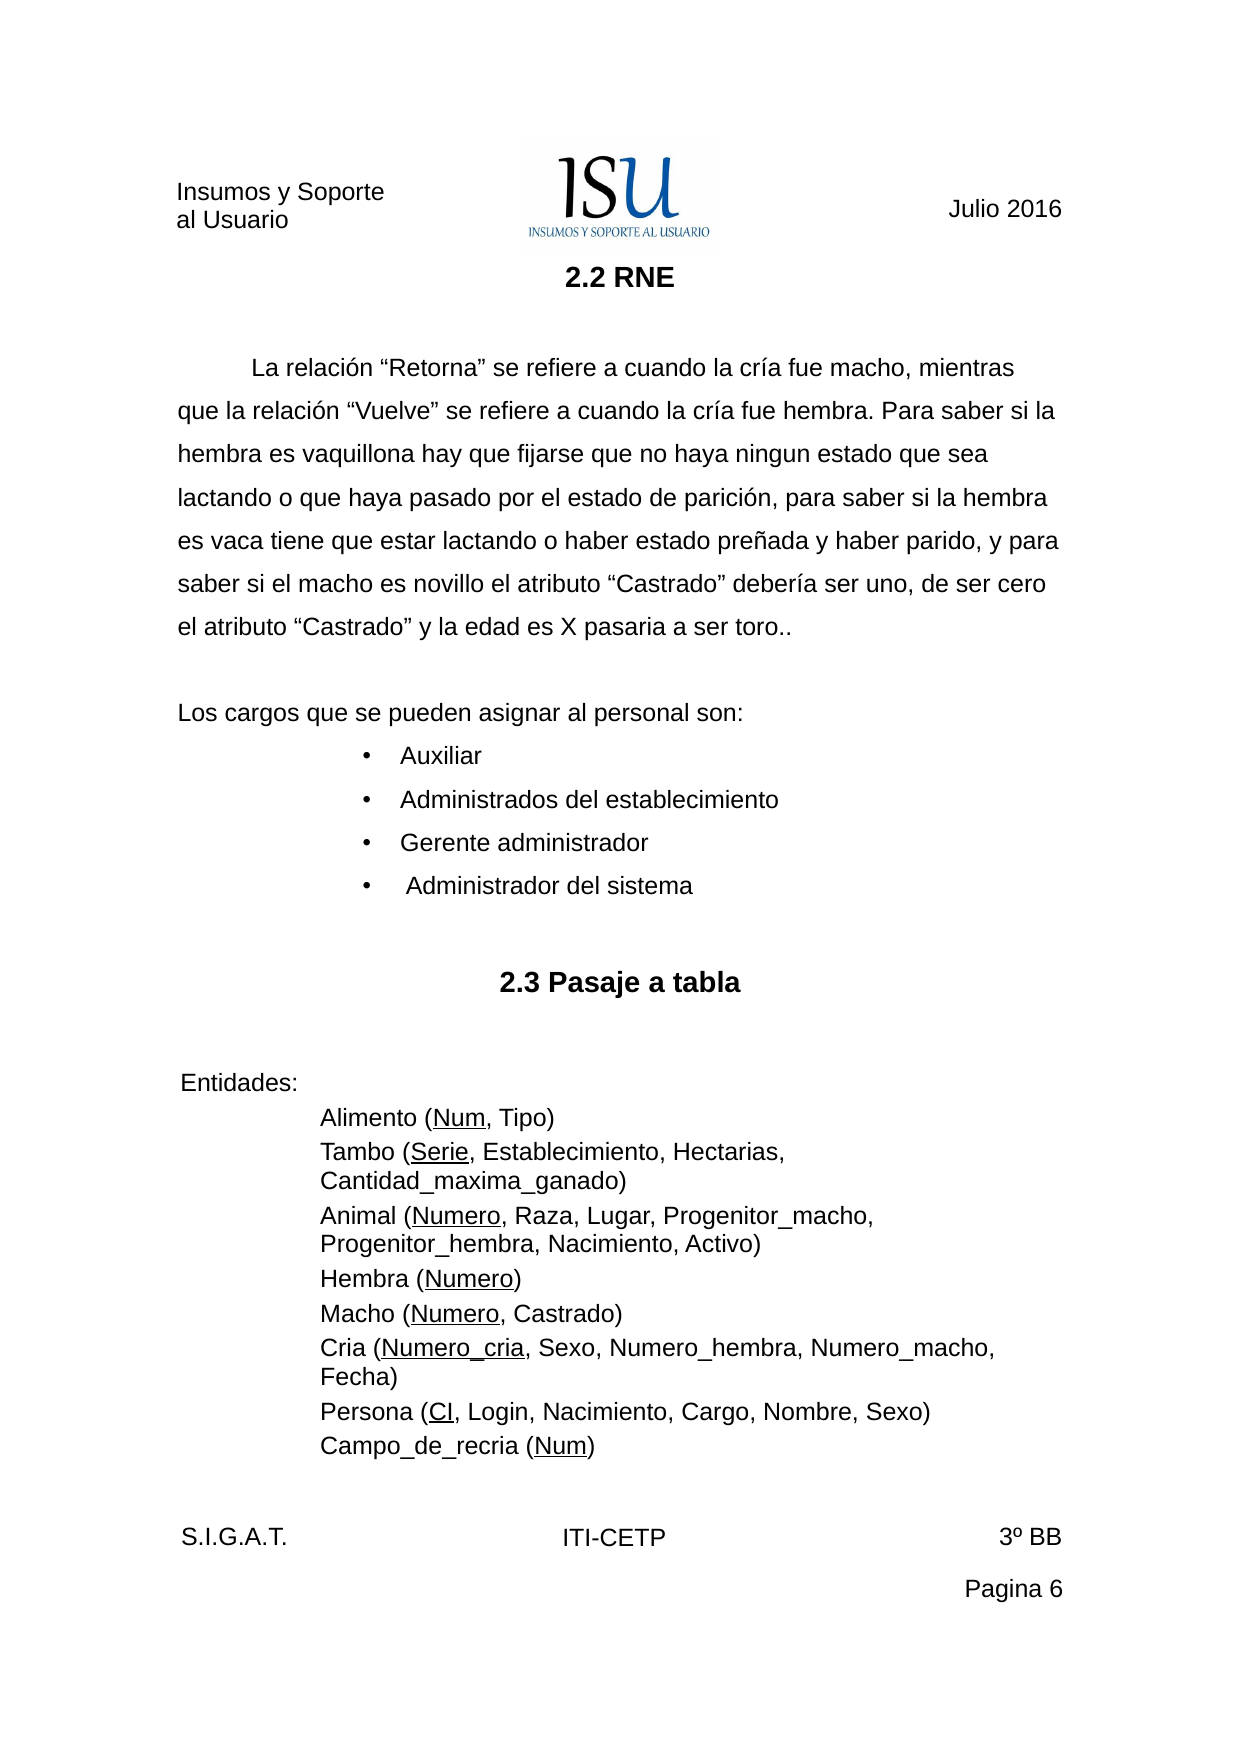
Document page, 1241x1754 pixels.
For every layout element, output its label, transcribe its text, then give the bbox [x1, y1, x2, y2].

table_cell [177, 1261, 317, 1296]
table_header Entidades: [177, 1065, 317, 1100]
text 2.2 RNE [177, 260, 1063, 293]
table_cell Animal (Numero, Raza, Lugar, Progenitor_macho, Progenitor_hembra, Nacimiento, Activo) [317, 1198, 1063, 1261]
list Administrados del establecimiento [362, 784, 1063, 813]
list Gerente administrador [362, 828, 1063, 857]
table_cell [177, 1198, 317, 1261]
table_header [317, 1065, 1063, 1100]
table_cell [177, 1394, 317, 1428]
table_cell Alimento (Num, Tipo) [317, 1100, 1063, 1134]
table_cell [177, 1134, 317, 1198]
picture [517, 138, 723, 252]
table_cell [177, 1100, 317, 1134]
table_cell Tambo (Serie, Establecimiento, Hectarias, Cantidad_maxima_ganado) [317, 1134, 1063, 1198]
table_cell [177, 1428, 317, 1463]
table_cell Macho (Numero, Castrado) [317, 1296, 1063, 1330]
table_cell [177, 1296, 317, 1330]
list Auxiliar [362, 741, 1063, 770]
text 2.3 Pasaje a tabla [177, 964, 1063, 998]
table_cell Hembra (Numero) [317, 1261, 1063, 1296]
text La relación “Retorna” se refiere a cuando la cría fue macho, mientras que la relación “Vuelve” se refiere a cuando la cría fue hembra. Para saber si la hembra es vaquillona hay que fijarse que no haya ningun estado que sea lactando o que haya pasado por el estado de parición, para saber si la hembra es vaca tiene que estar lactando o haber estado preñada y haber parido, y para saber si el macho es novillo el atributo “Castrado” debería ser uno, de ser cero el atributo “Castrado” y la edad es X pasaria a ser toro.. [177, 353, 1063, 641]
table_cell Persona (CI, Login, Nacimiento, Cargo, Nombre, Sexo) [317, 1394, 1063, 1428]
table_cell Campo_de_recria (Num) [317, 1428, 1063, 1463]
table_cell Cria (Numero_cria, Sexo, Numero_hembra, Numero_macho, Fecha) [317, 1330, 1063, 1393]
list Administrador del sistema [362, 871, 1063, 900]
table_cell [177, 1330, 317, 1393]
text Los cargos que se pueden asignar al personal son: [177, 698, 1063, 727]
